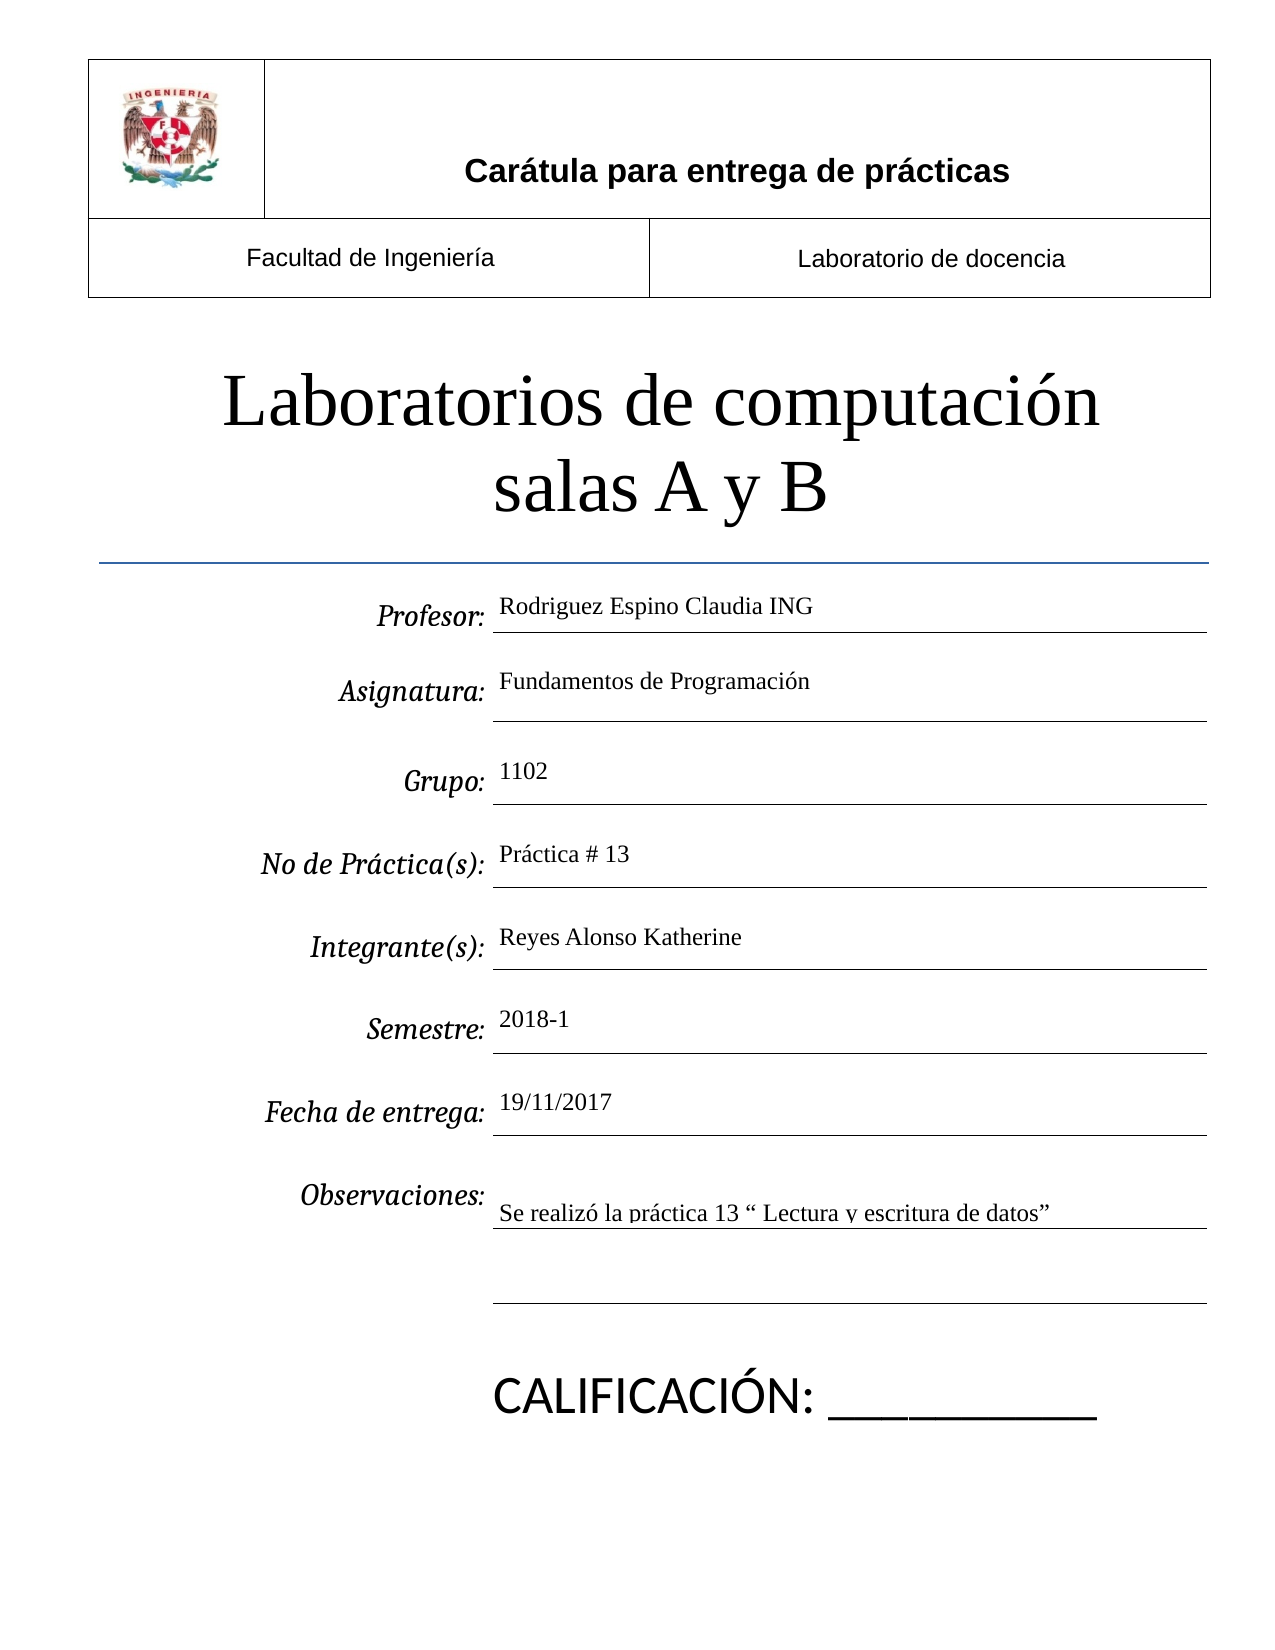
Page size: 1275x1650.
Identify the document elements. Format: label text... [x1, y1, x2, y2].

table_header Carátula para entrega de prácticas [265, 60, 1210, 217]
table_cell Grupo: [118, 721, 493, 804]
table_cell [118, 1228, 493, 1303]
table_cell Observaciones: [118, 1135, 493, 1228]
table_cell Se realizó la práctica 13 “ Lectura y escritura de datos” [493, 1136, 1207, 1228]
text CALIFICACIÓN: __________ [118, 1361, 1205, 1427]
table_cell Semestre: [118, 969, 493, 1052]
table_cell Fundamentos de Programación [493, 633, 1207, 721]
table_header Profesor: [118, 564, 493, 631]
table_cell Práctica # 13 [493, 805, 1207, 887]
table_header [493, 556, 1207, 562]
table_header [118, 556, 493, 562]
table_cell Reyes Alonso Katherine [493, 888, 1207, 969]
table_cell 1102 [493, 722, 1207, 804]
table_cell 19/11/2017 [493, 1054, 1207, 1135]
table_cell Asignatura: [118, 631, 493, 721]
table_cell Laboratorio de docencia [650, 219, 1210, 297]
table_header Rodriguez Espino Claudia ING [493, 564, 1207, 631]
table_cell Integrante(s): [118, 887, 493, 969]
table_header [89, 60, 264, 217]
table_cell [493, 1229, 1207, 1303]
table_cell Fecha de entrega: [118, 1053, 493, 1135]
text Laboratorios de computación [118, 355, 1205, 441]
table_cell 2018-1 [493, 970, 1207, 1052]
table_cell No de Práctica(s): [118, 804, 493, 887]
table_cell Facultad de Ingeniería [89, 219, 649, 297]
text salas A y B [118, 441, 1205, 528]
